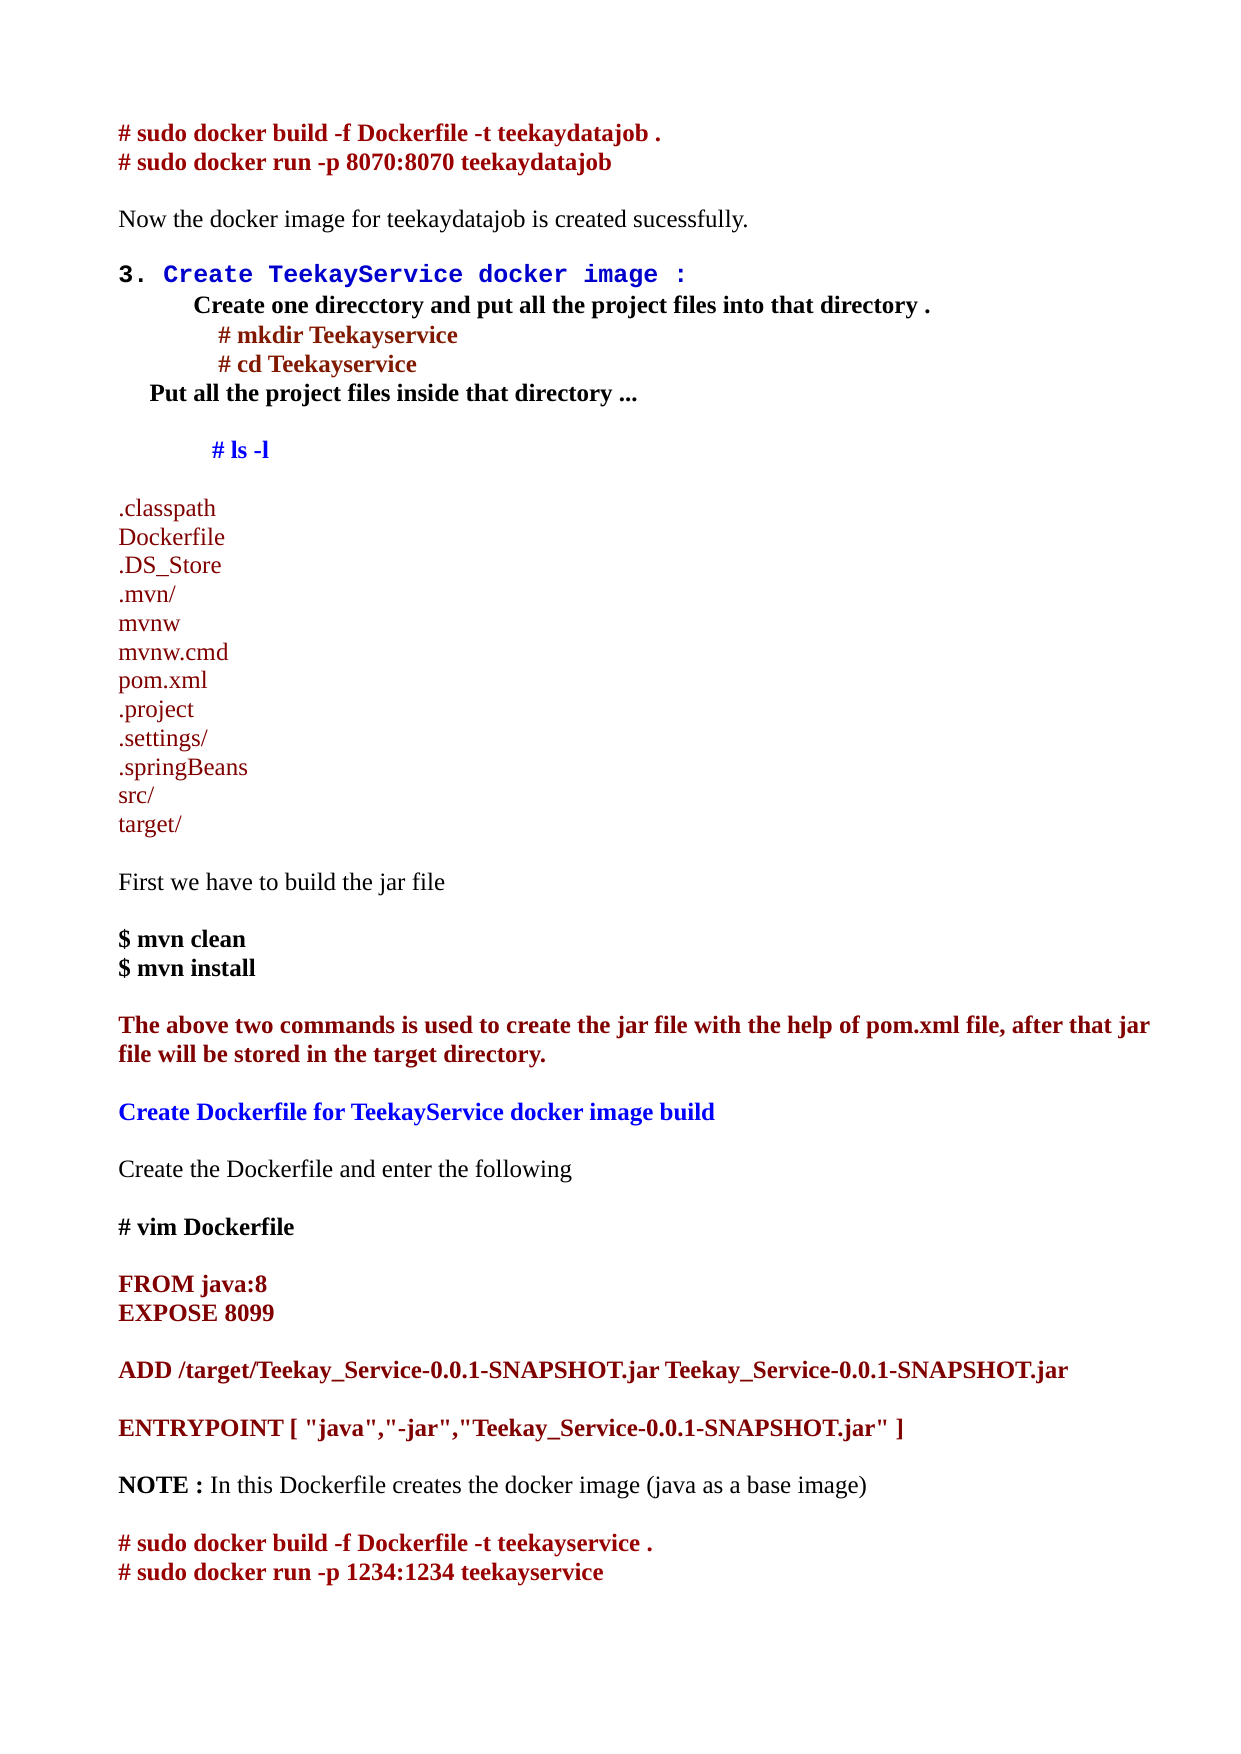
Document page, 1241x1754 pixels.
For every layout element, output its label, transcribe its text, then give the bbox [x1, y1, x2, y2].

text First we have to build the jar file [118, 867, 1169, 896]
text 3. Create TeekayService docker image : [118, 261, 1169, 290]
text target/ [118, 809, 1169, 838]
text # sudo docker build -f Dockerfile -t teekaydatajob . [118, 118, 1169, 147]
text # vim Dockerfile [118, 1212, 1169, 1241]
text EXPOSE 8099 [118, 1298, 1169, 1327]
text Create one direcctory and put all the project files into that directory . [118, 290, 1169, 321]
text # mkdir Teekayservice [118, 321, 1169, 349]
text .classpath [118, 493, 1169, 522]
text .settings/ [118, 723, 1169, 752]
text src/ [118, 781, 1169, 809]
text Put all the project files inside that directory ... [118, 378, 1169, 407]
text Create the Dockerfile and enter the following [118, 1154, 1169, 1183]
text mvnw.cmd [118, 637, 1169, 666]
text # ls -l [118, 436, 1169, 464]
text .project [118, 694, 1169, 723]
text mvnw [118, 608, 1169, 637]
text .springBeans [118, 752, 1169, 781]
text pom.xml [118, 666, 1169, 694]
text $ mvn clean [118, 924, 1169, 953]
text The above two commands is used to create the jar file with the help of pom.xml file, after that jar file will be stored in the target directory. [118, 1011, 1169, 1068]
text Now the docker image for teekaydatajob is created sucessfully. [118, 204, 1169, 233]
text FROM java:8 [118, 1269, 1169, 1298]
text $ mvn install [118, 953, 1169, 982]
text NOTE : In this Dockerfile creates the docker image (java as a base image) [118, 1471, 1169, 1499]
text # sudo docker run -p 8070:8070 teekaydatajob [118, 147, 1169, 176]
text ADD /target/Teekay_Service-0.0.1-SNAPSHOT.jar Teekay_Service-0.0.1-SNAPSHOT.jar [118, 1356, 1169, 1384]
text # cd Teekayservice [118, 349, 1169, 378]
text # sudo docker run -p 1234:1234 teekayservice [118, 1557, 1169, 1586]
text .mvn/ [118, 579, 1169, 608]
text .DS_Store [118, 551, 1169, 579]
text ENTRYPOINT [ "java","-jar","Teekay_Service-0.0.1-SNAPSHOT.jar" ] [118, 1413, 1169, 1442]
text Create Dockerfile for TeekayService docker image build [118, 1097, 1169, 1126]
text Dockerfile [118, 522, 1169, 551]
text # sudo docker build -f Dockerfile -t teekayservice . [118, 1528, 1169, 1557]
